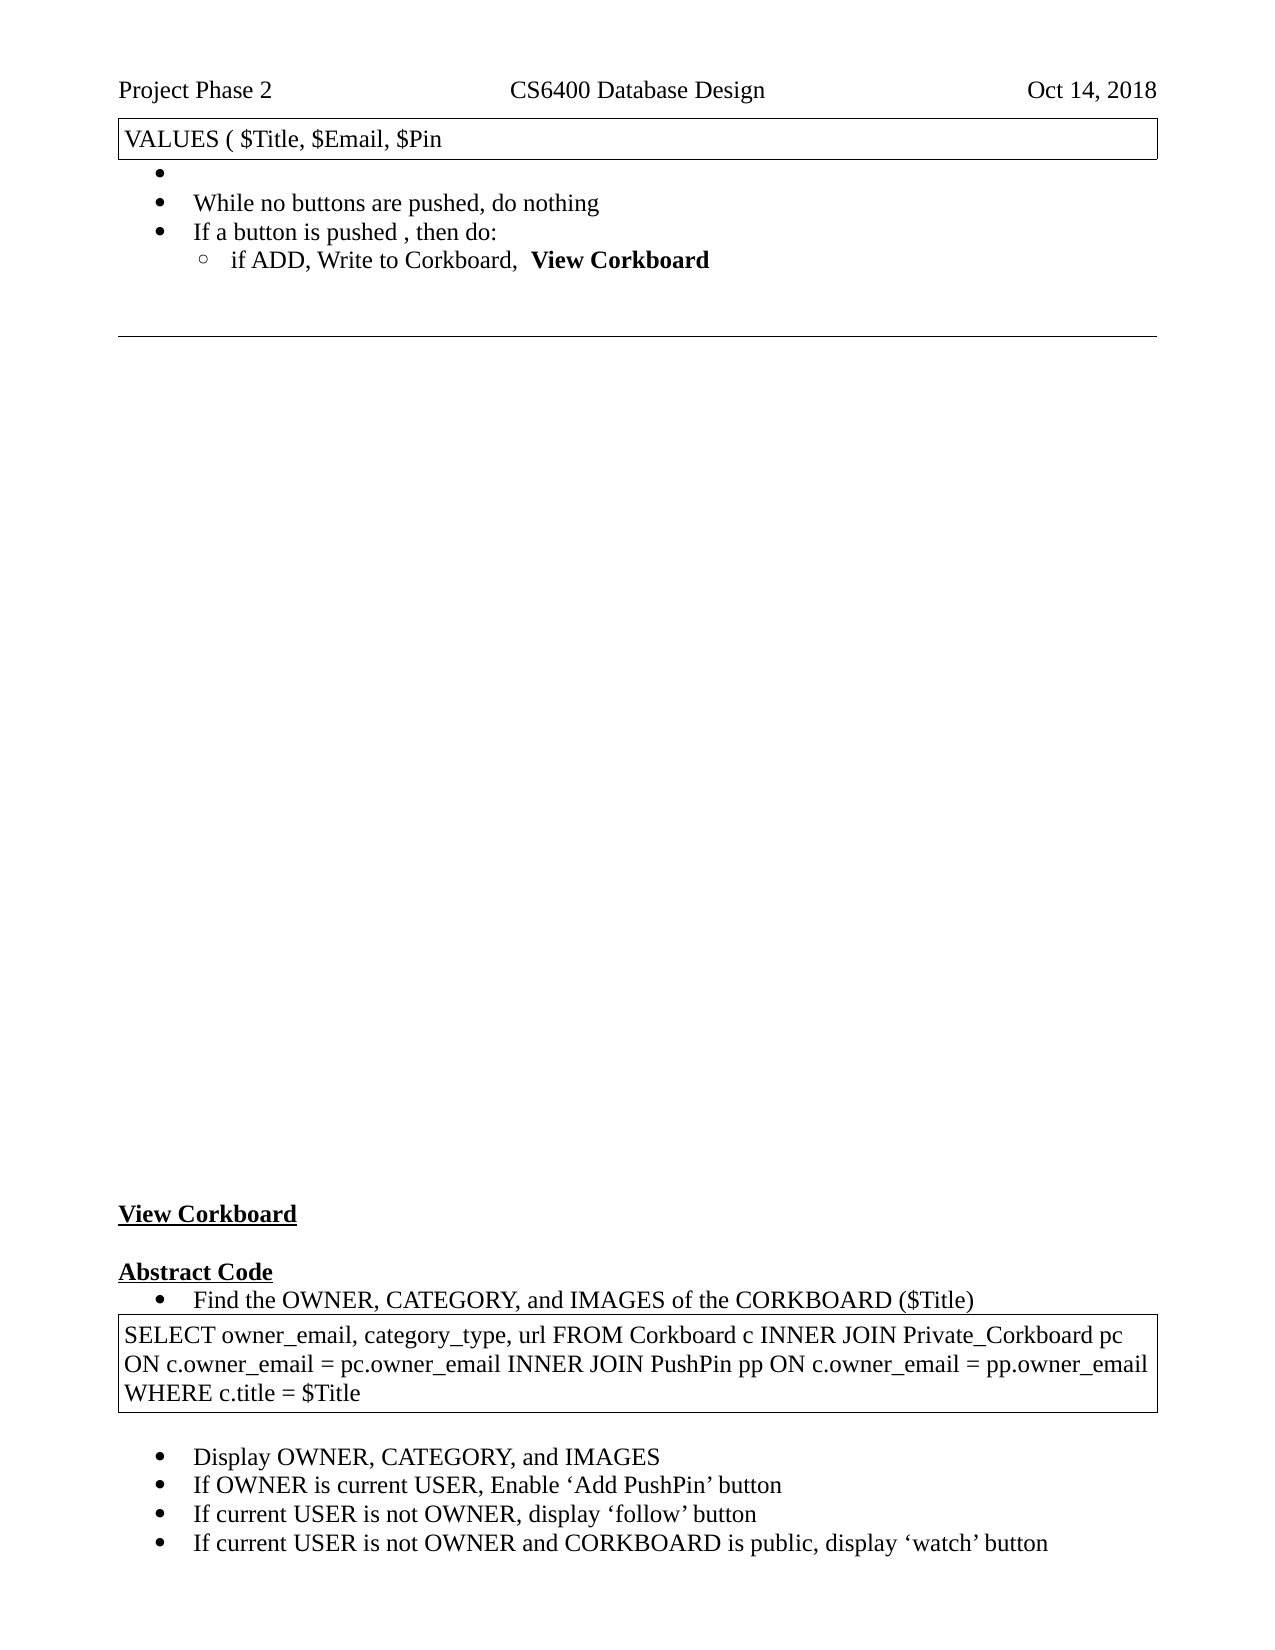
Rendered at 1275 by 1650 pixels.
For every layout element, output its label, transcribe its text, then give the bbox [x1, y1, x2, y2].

text Abstract Code [118, 1257, 1157, 1285]
list If current USER is not OWNER, display ‘follow’ button [156, 1499, 1157, 1528]
table_header VALUES ( $Title, $Email, $Pin [119, 119, 1157, 159]
list if ADD, Write to Corkboard, View Corkboard [193, 246, 1157, 274]
text View Corkboard [118, 1199, 1157, 1228]
list If current USER is not OWNER and CORKBOARD is public, display ‘watch’ button [156, 1528, 1157, 1557]
list If a button is pushed , then do: [156, 217, 1157, 246]
list If OWNER is current USER, Enable ‘Add PushPin’ button [156, 1470, 1157, 1499]
list Display OWNER, CATEGORY, and IMAGES [156, 1442, 1157, 1470]
list While no buttons are pushed, do nothing [156, 188, 1157, 217]
list Find the OWNER, CATEGORY, and IMAGES of the CORKBOARD ($Title) [156, 1285, 1157, 1314]
table_header SELECT owner_email, category_type, url FROM Corkboard c INNER JOIN Private_Corkboard pc ON c.owner_email = pc.owner_email INNER JOIN PushPin pp ON c.owner_email = pp.owner_email WHERE c.title = $Title [119, 1315, 1157, 1412]
